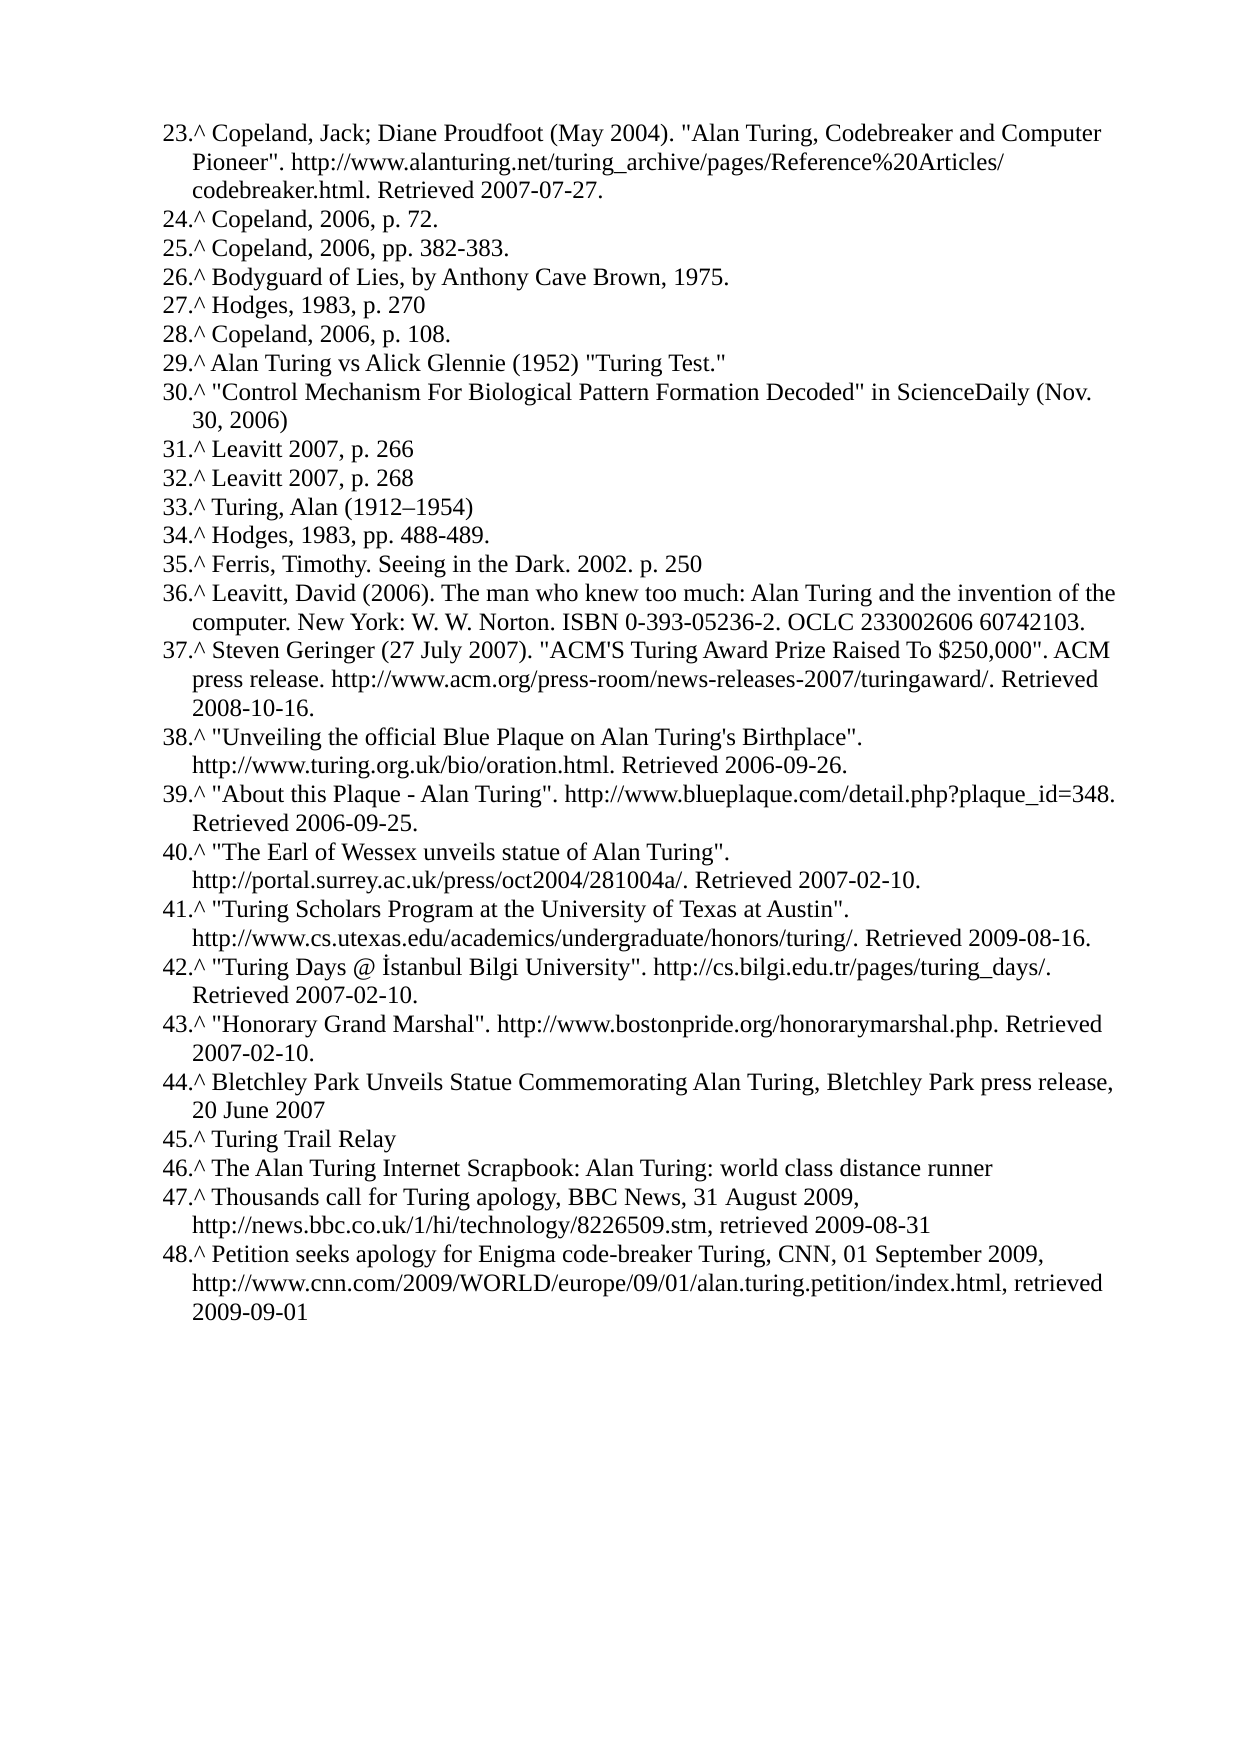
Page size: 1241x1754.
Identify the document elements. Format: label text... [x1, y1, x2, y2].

list ^ Turing, Alan (1912–1954) [162, 377, 1122, 406]
list ^ "The Earl of Wessex unveils statue of Alan Turing". http://portal.surrey.ac.uk/press/oct2004/281004a/. Retrieved 2007-02-10. [162, 722, 1122, 779]
list ^ "Control Mechanism For Biological Pattern Formation Decoded" in ScienceDaily (Nov. 30, 2006) [162, 262, 1122, 319]
list ^ "Unveiling the official Blue Plaque on Alan Turing's Birthplace". http://www.turing.org.uk/bio/oration.html. Retrieved 2006-09-26. [162, 607, 1122, 664]
list ^ Turing Trail Relay [162, 1009, 1122, 1038]
list ^ "Turing Days @ İstanbul Bilgi University". http://cs.bilgi.edu.tr/pages/turing_days/. Retrieved 2007-02-10. [162, 837, 1122, 894]
list ^ The Alan Turing Internet Scrapbook: Alan Turing: world class distance runner [162, 1038, 1122, 1067]
list ^ Copeland, 2006, pp. 382-383. [162, 118, 1122, 147]
list ^ Bletchley Park Unveils Statue Commemorating Alan Turing, Bletchley Park press release, 20 June 2007 [162, 952, 1122, 1009]
list ^ Hodges, 1983, p. 270 [162, 176, 1122, 204]
list ^ "Honorary Grand Marshal". http://www.bostonpride.org/honorarymarshal.php. Retrieved 2007-02-10. [162, 894, 1122, 952]
list ^ Bodyguard of Lies, by Anthony Cave Brown, 1975. [162, 147, 1122, 176]
list ^ Alan Turing vs Alick Glennie (1952) "Turing Test." [162, 233, 1122, 262]
list ^ Petition seeks apology for Enigma code-breaker Turing, CNN, 01 September 2009, http://www.cnn.com/2009/WORLD/europe/09/01/alan.turing.petition/index.html, retrieved 2009-09-01 [162, 1124, 1122, 1211]
list ^ Copeland, 2006, p. 108. [162, 204, 1122, 233]
list ^ Hodges, 1983, pp. 488-489. [162, 406, 1122, 434]
list ^ Leavitt, David (2006). The man who knew too much: Alan Turing and the invention of the computer. New York: W. W. Norton. ISBN 0-393-05236-2. OCLC 233002606 60742103. [162, 463, 1122, 521]
list ^ Thousands call for Turing apology, BBC News, 31 August 2009, http://news.bbc.co.uk/1/hi/technology/8226509.stm, retrieved 2009-08-31 [162, 1067, 1122, 1124]
list ^ Leavitt 2007, p. 268 [162, 348, 1122, 377]
list ^ "Turing Scholars Program at the University of Texas at Austin". http://www.cs.utexas.edu/academics/undergraduate/honors/turing/. Retrieved 2009-08-16. [162, 779, 1122, 837]
list ^ Steven Geringer (27 July 2007). "ACM'S Turing Award Prize Raised To $250,000". ACM press release. http://www.acm.org/press-room/news-releases-2007/turingaward/. Retrieved 2008-10-16. [162, 521, 1122, 607]
list ^ Ferris, Timothy. Seeing in the Dark. 2002. p. 250 [162, 434, 1122, 463]
list ^ "About this Plaque - Alan Turing". http://www.blueplaque.com/detail.php?plaque_id=348. Retrieved 2006-09-25. [162, 664, 1122, 722]
list ^ Leavitt 2007, p. 266 [162, 319, 1122, 348]
